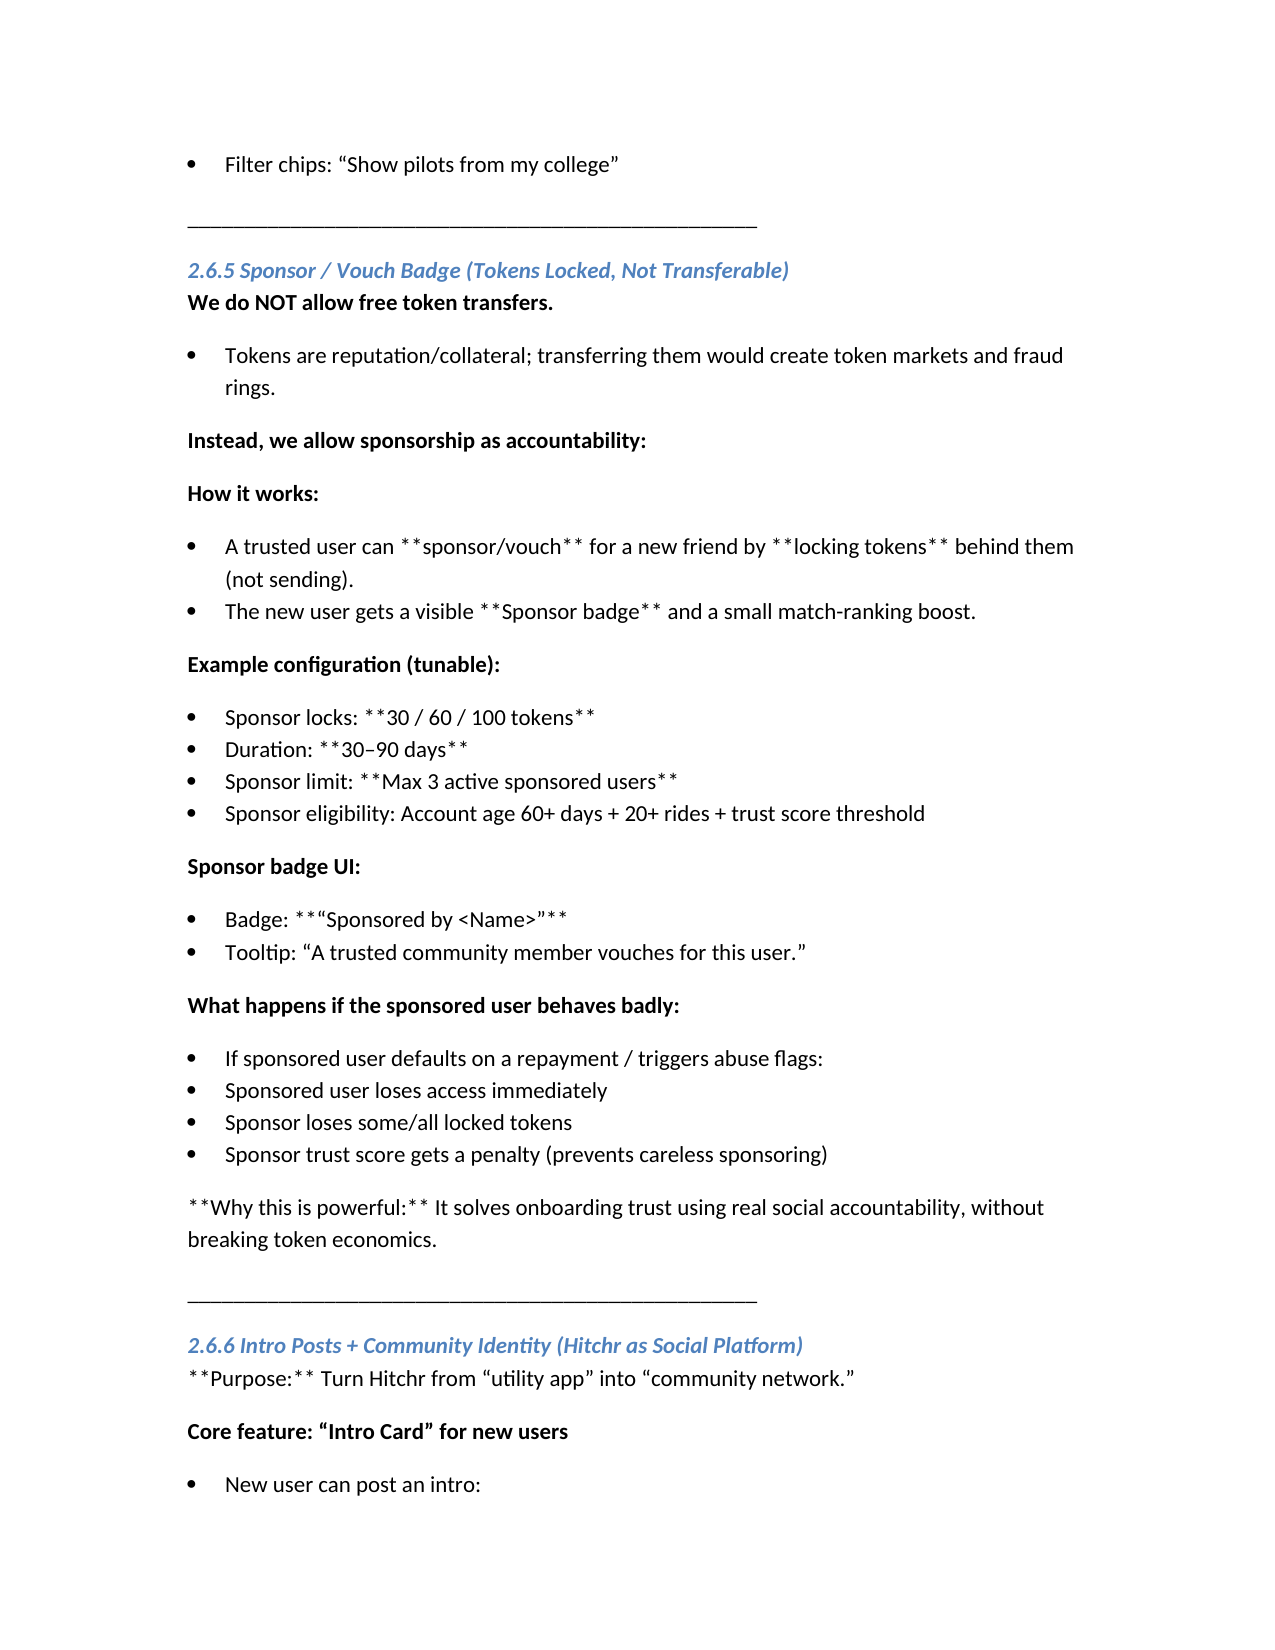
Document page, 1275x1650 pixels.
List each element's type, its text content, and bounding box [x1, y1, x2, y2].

text Core feature: “Intro Card” for new users [187, 1417, 1087, 1445]
text Sponsor badge UI: [187, 852, 1087, 881]
list Sponsor locks: **30 / 60 / 100 tokens** [187, 703, 1087, 731]
text __________________________________________________ [187, 203, 1087, 231]
text Example configuration (tunable): [187, 650, 1087, 678]
list If sponsored user defaults on a repayment / triggers abuse flags: [187, 1044, 1087, 1072]
list The new user gets a visible **Sponsor badge** and a small match-ranking boost. [187, 597, 1087, 625]
list Tokens are reputation/collateral; transferring them would create token markets and fraud rings. [187, 341, 1087, 401]
list A trusted user can **sponsor/vouch** for a new friend by **locking tokens** behind them (not sending). [187, 532, 1087, 593]
list Filter chips: “Show pilots from my college” [187, 150, 1087, 178]
text **Purpose:** Turn Hitchr from “utility app” into “community network.” [187, 1364, 1087, 1392]
text We do NOT allow free token transfers. [187, 288, 1087, 316]
subtitle 2.6.6 Intro Posts + Community Identity (Hitchr as Social Platform) [187, 1332, 1087, 1359]
list Badge: **“Sponsored by <Name>”** [187, 906, 1087, 933]
text How it works: [187, 479, 1087, 507]
list New user can post an intro: [187, 1470, 1087, 1498]
text What happens if the sponsored user behaves badly: [187, 991, 1087, 1019]
list Sponsor eligibility: Account age 60+ days + 20+ rides + trust score threshold [187, 799, 1087, 827]
text __________________________________________________ [187, 1278, 1087, 1307]
list Sponsor loses some/all locked tokens [187, 1108, 1087, 1136]
list Sponsor limit: **Max 3 active sponsored users** [187, 767, 1087, 795]
text Instead, we allow sponsorship as accountability: [187, 426, 1087, 454]
subtitle 2.6.5 Sponsor / Vouch Badge (Tokens Locked, Not Transferable) [187, 256, 1087, 284]
list Tooltip: “A trusted community member vouches for this user.” [187, 938, 1087, 966]
list Sponsor trust score gets a penalty (prevents careless sponsoring) [187, 1140, 1087, 1168]
text **Why this is powerful:** It solves onboarding trust using real social accountability, without breaking token economics. [187, 1193, 1087, 1253]
list Duration: **30–90 days** [187, 735, 1087, 763]
list Sponsored user loses access immediately [187, 1076, 1087, 1104]
